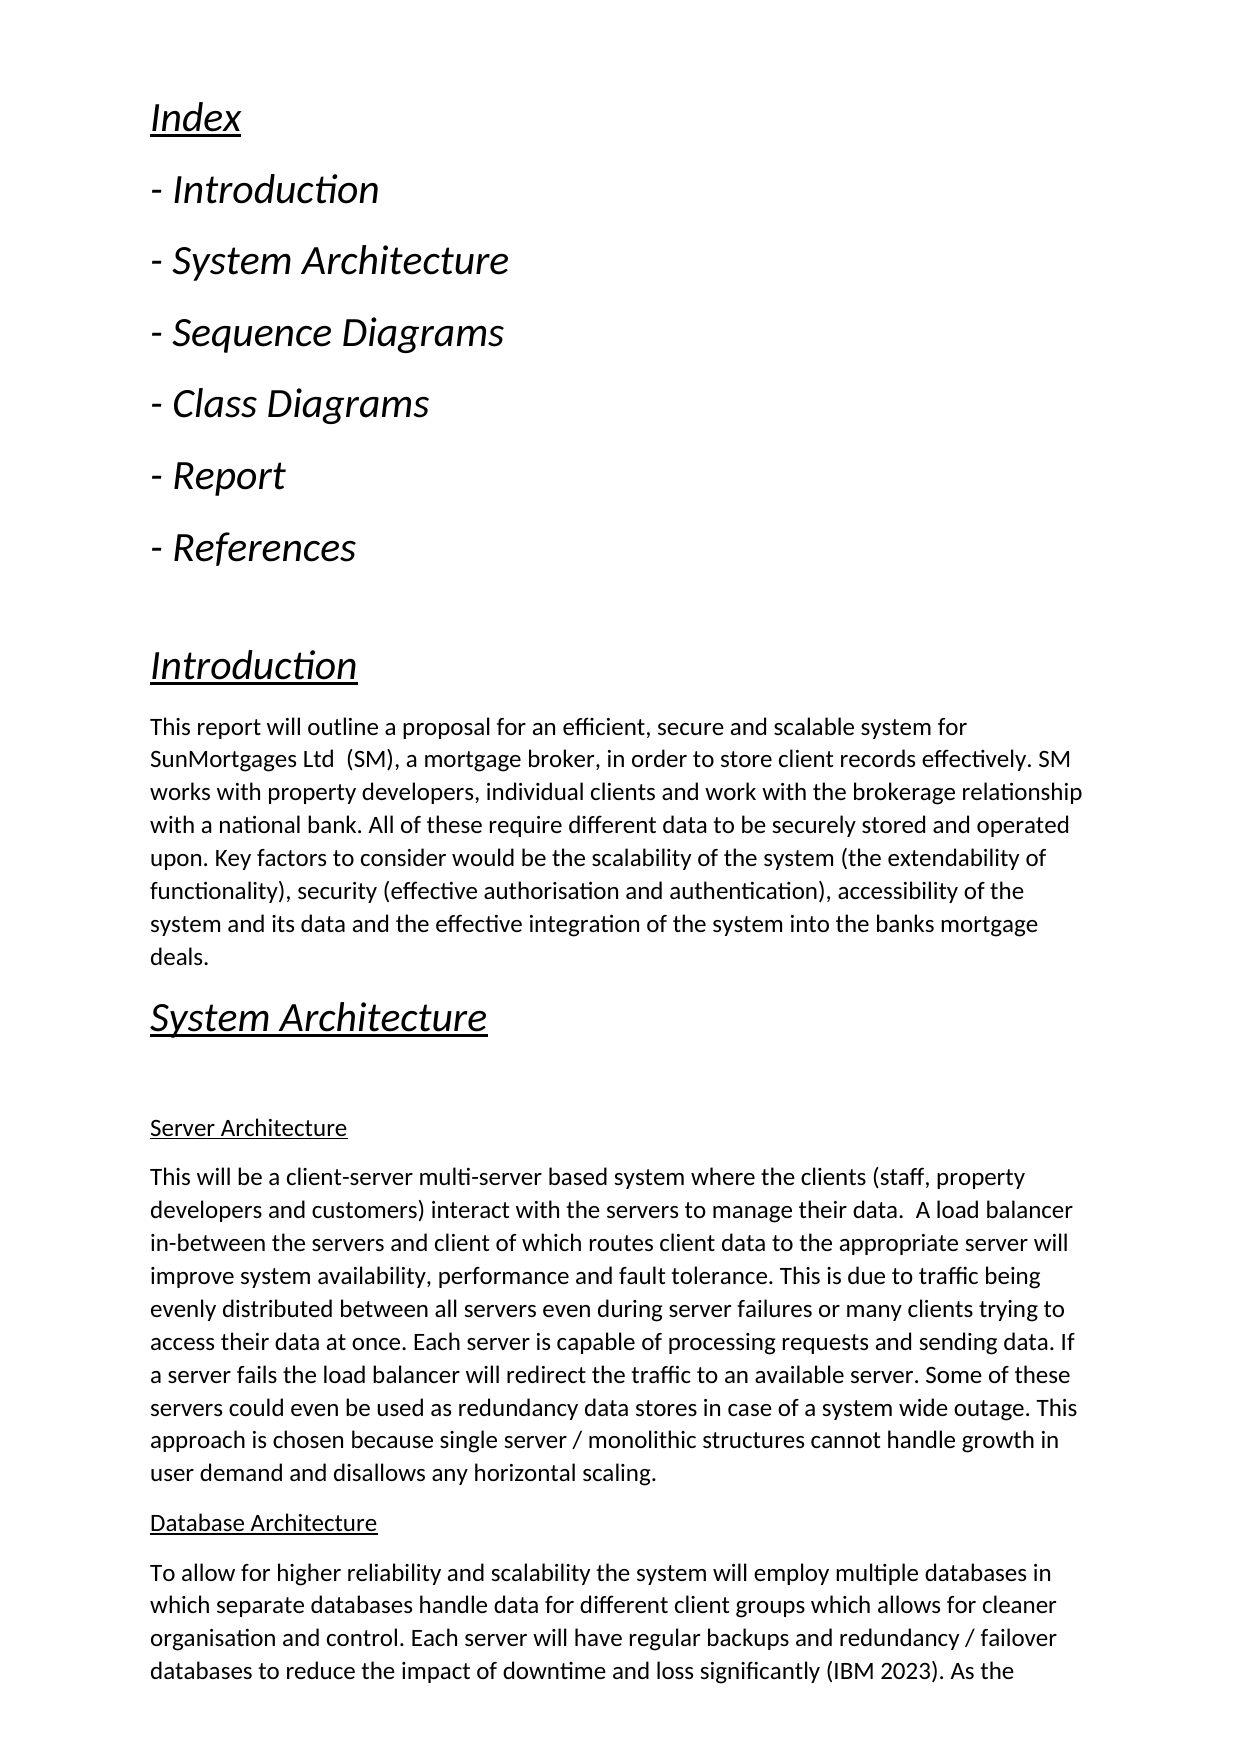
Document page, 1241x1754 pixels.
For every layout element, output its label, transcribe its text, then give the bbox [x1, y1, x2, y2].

text Server Architecture [150, 1112, 1090, 1142]
text - Introduction [150, 163, 1090, 214]
text Database Architecture [150, 1507, 1090, 1538]
text - Report [150, 449, 1090, 500]
text - Sequence Diagrams [150, 306, 1090, 357]
text - References [150, 521, 1090, 571]
text To allow for higher reliability and scalability the system will employ multiple databases in which separate databases handle data for different client groups which allows for cleaner organisation and control. Each server will have regular backups and redundancy / failover databases to reduce the impact of downtime and loss significantly (IBM 2023). As the [150, 1557, 1090, 1686]
text This will be a client-server multi-server based system where the clients (staff, property developers and customers) interact with the servers to manage their data. A load balancer in-between the servers and client of which routes client data to the appropriate server will improve system availability, performance and fault tolerance. This is due to traffic being evenly distributed between all servers even during server failures or many clients trying to access their data at once. Each server is capable of processing requests and sending data. If a server fails the load balancer will redirect the traffic to an available server. Some of these servers could even be used as redundancy data stores in case of a system wide outage. This approach is chosen because single server / monolithic structures cannot handle growth in user demand and disallows any horizontal scaling. [150, 1161, 1090, 1488]
text System Architecture [150, 991, 1090, 1041]
text Index [150, 91, 1090, 142]
text - Class Diagrams [150, 377, 1090, 428]
text - System Architecture [150, 234, 1090, 285]
text This report will outline a proposal for an efficient, secure and scalable system for SunMortgages Ltd (SM), a mortgage broker, in order to store client records effectively. SM works with property developers, individual clients and work with the brokerage relationship with a national bank. All of these require different data to be securely stored and operated upon. Key factors to consider would be the scalability of the system (the extendability of functionality), security (effective authorisation and authentication), accessibility of the system and its data and the effective integration of the system into the banks mortgage deals. [150, 711, 1090, 972]
text Introduction [150, 639, 1090, 690]
